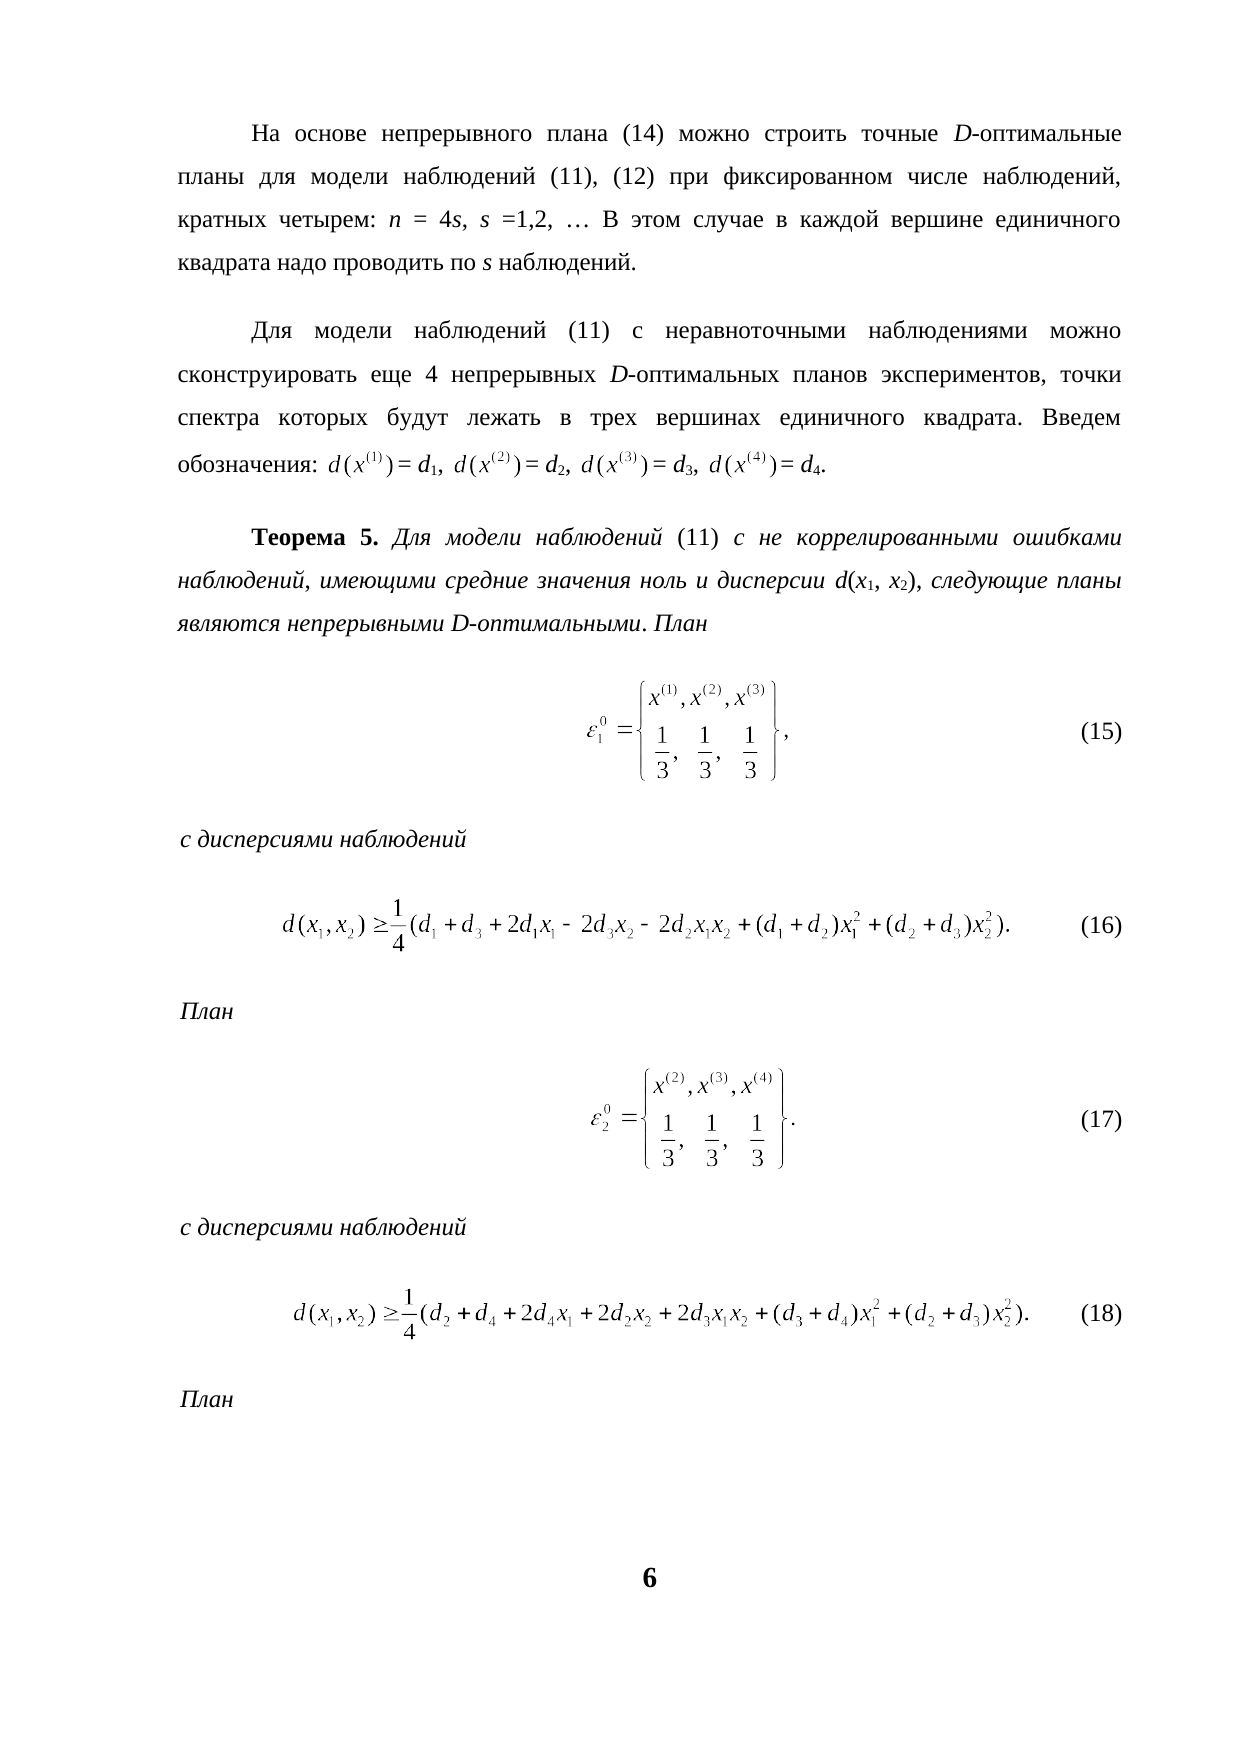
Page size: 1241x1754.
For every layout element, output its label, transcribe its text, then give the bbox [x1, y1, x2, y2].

text (16) [177, 892, 1122, 957]
text Теорема 5. Для модели наблюдений (11) с не коррелированными ошибками наблюдений, имеющими средние значения ноль и дисперсии d(x1, x2), следующие планы являются непрерывными D-оптимальными. План [177, 522, 1122, 637]
text с дисперсиями наблюдений [177, 824, 1122, 853]
text с дисперсиями наблюдений [177, 1212, 1122, 1241]
text Для модели наблюдений (11) с неравноточными наблюдениями можно сконструировать еще 4 непрерывных D-оптимальных планов экспериментов, точки спектра которых будут лежать в трех вершинах единичного квадрата. Введем обозначения: = d1, = d2, = d3, = d4. [177, 316, 1122, 482]
text (17) [177, 1064, 1122, 1172]
text (18) [177, 1280, 1122, 1344]
text План [177, 996, 1122, 1025]
text На основе непрерывного плана (14) можно строить точные D-оптимальные планы для модели наблюдений (11), (12) при фиксированном числе наблюдений, кратных четырем: n = 4s, s =1,2, … В этом случае в каждой вершине единичного квадрата надо проводить по s наблюдений. [177, 118, 1122, 276]
text (15) [177, 676, 1122, 784]
text План [177, 1384, 1122, 1413]
